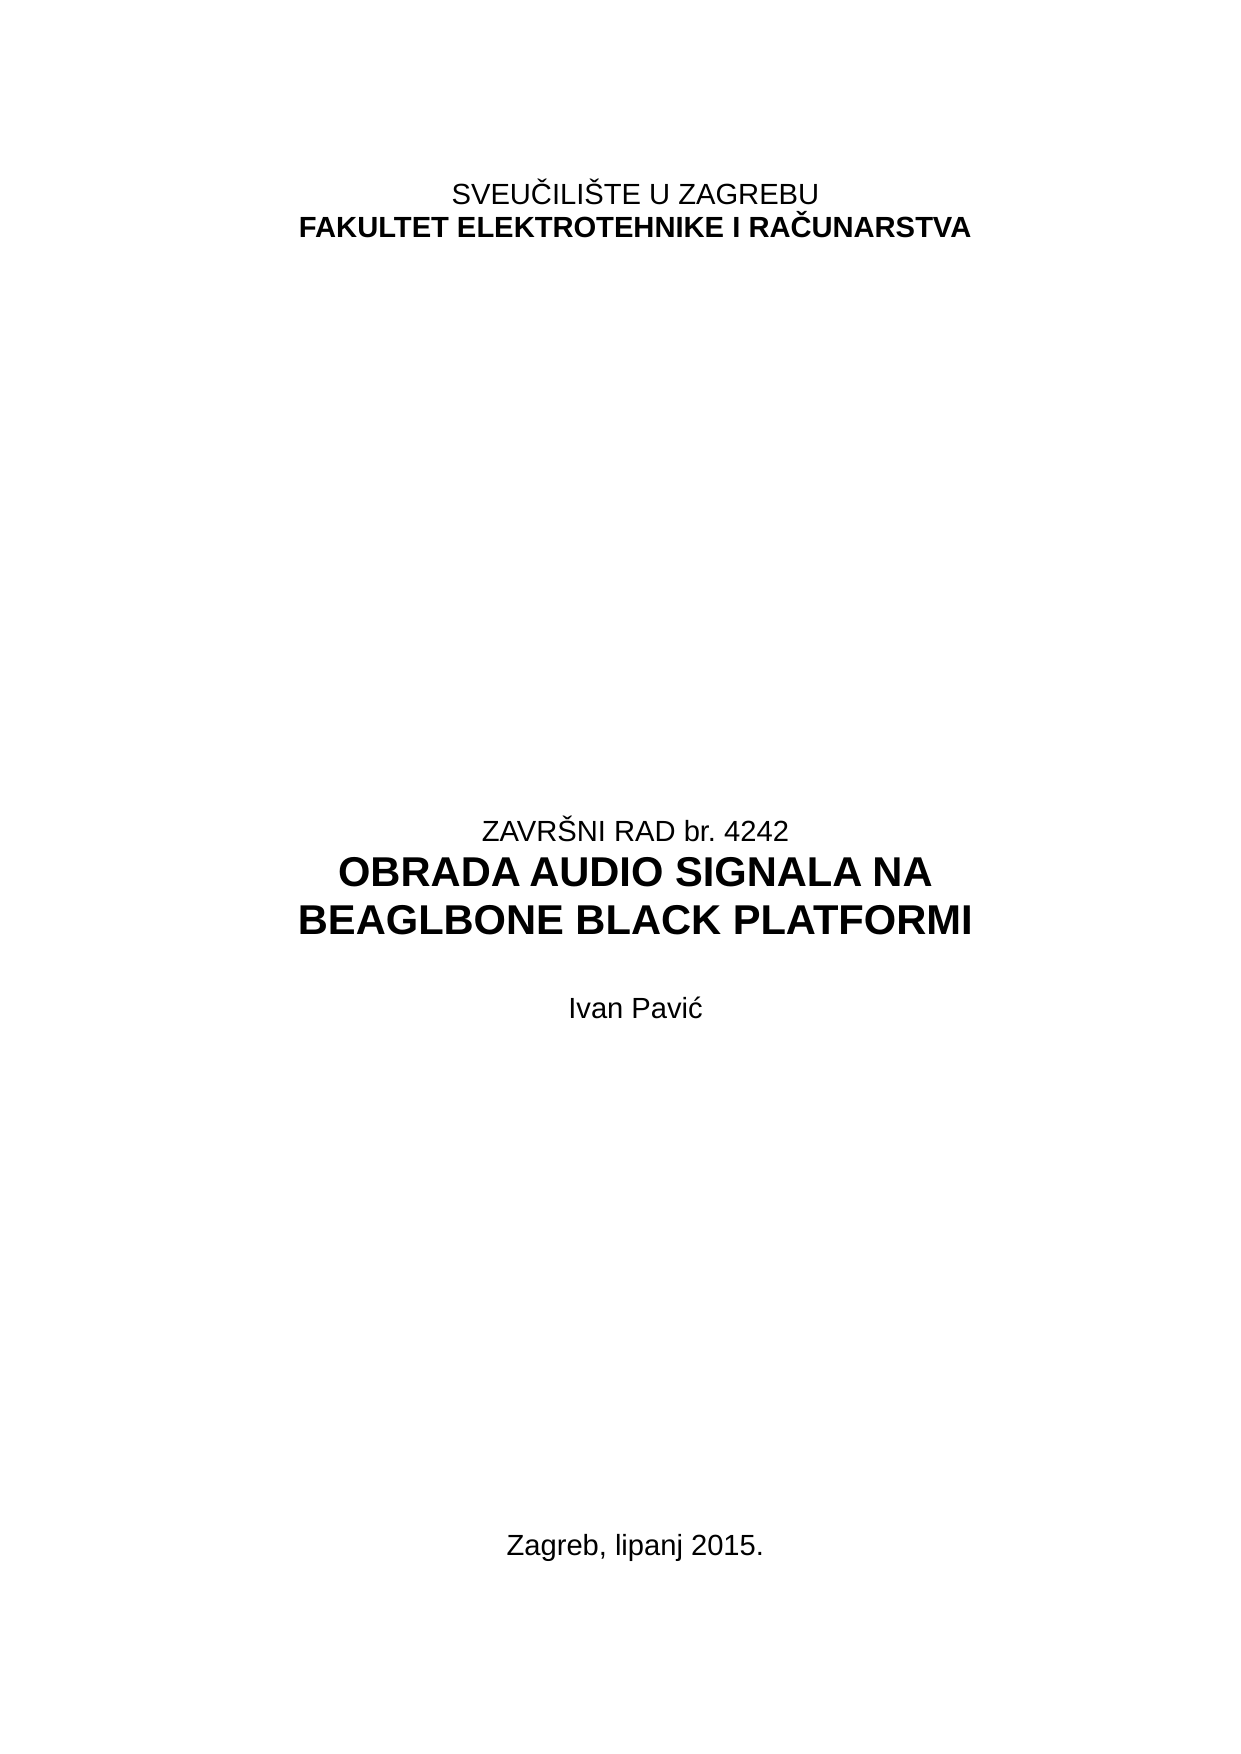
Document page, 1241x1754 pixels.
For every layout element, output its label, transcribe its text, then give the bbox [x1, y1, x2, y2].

text Zagreb, lipanj 2015. [207, 1528, 1063, 1562]
text OBRADA AUDIO SIGNALA NA BEAGLBONE BLACK PLATFORMI [207, 848, 1063, 944]
text Ivan Pavić [207, 992, 1063, 1025]
text SVEUČILIŠTE U ZAGREBU [207, 177, 1063, 211]
text FAKULTET ELEKTROTEHNIKE I RAČUNARSTVA [207, 211, 1063, 244]
text ZAVRŠNI RAD br. 4242 [207, 814, 1063, 848]
